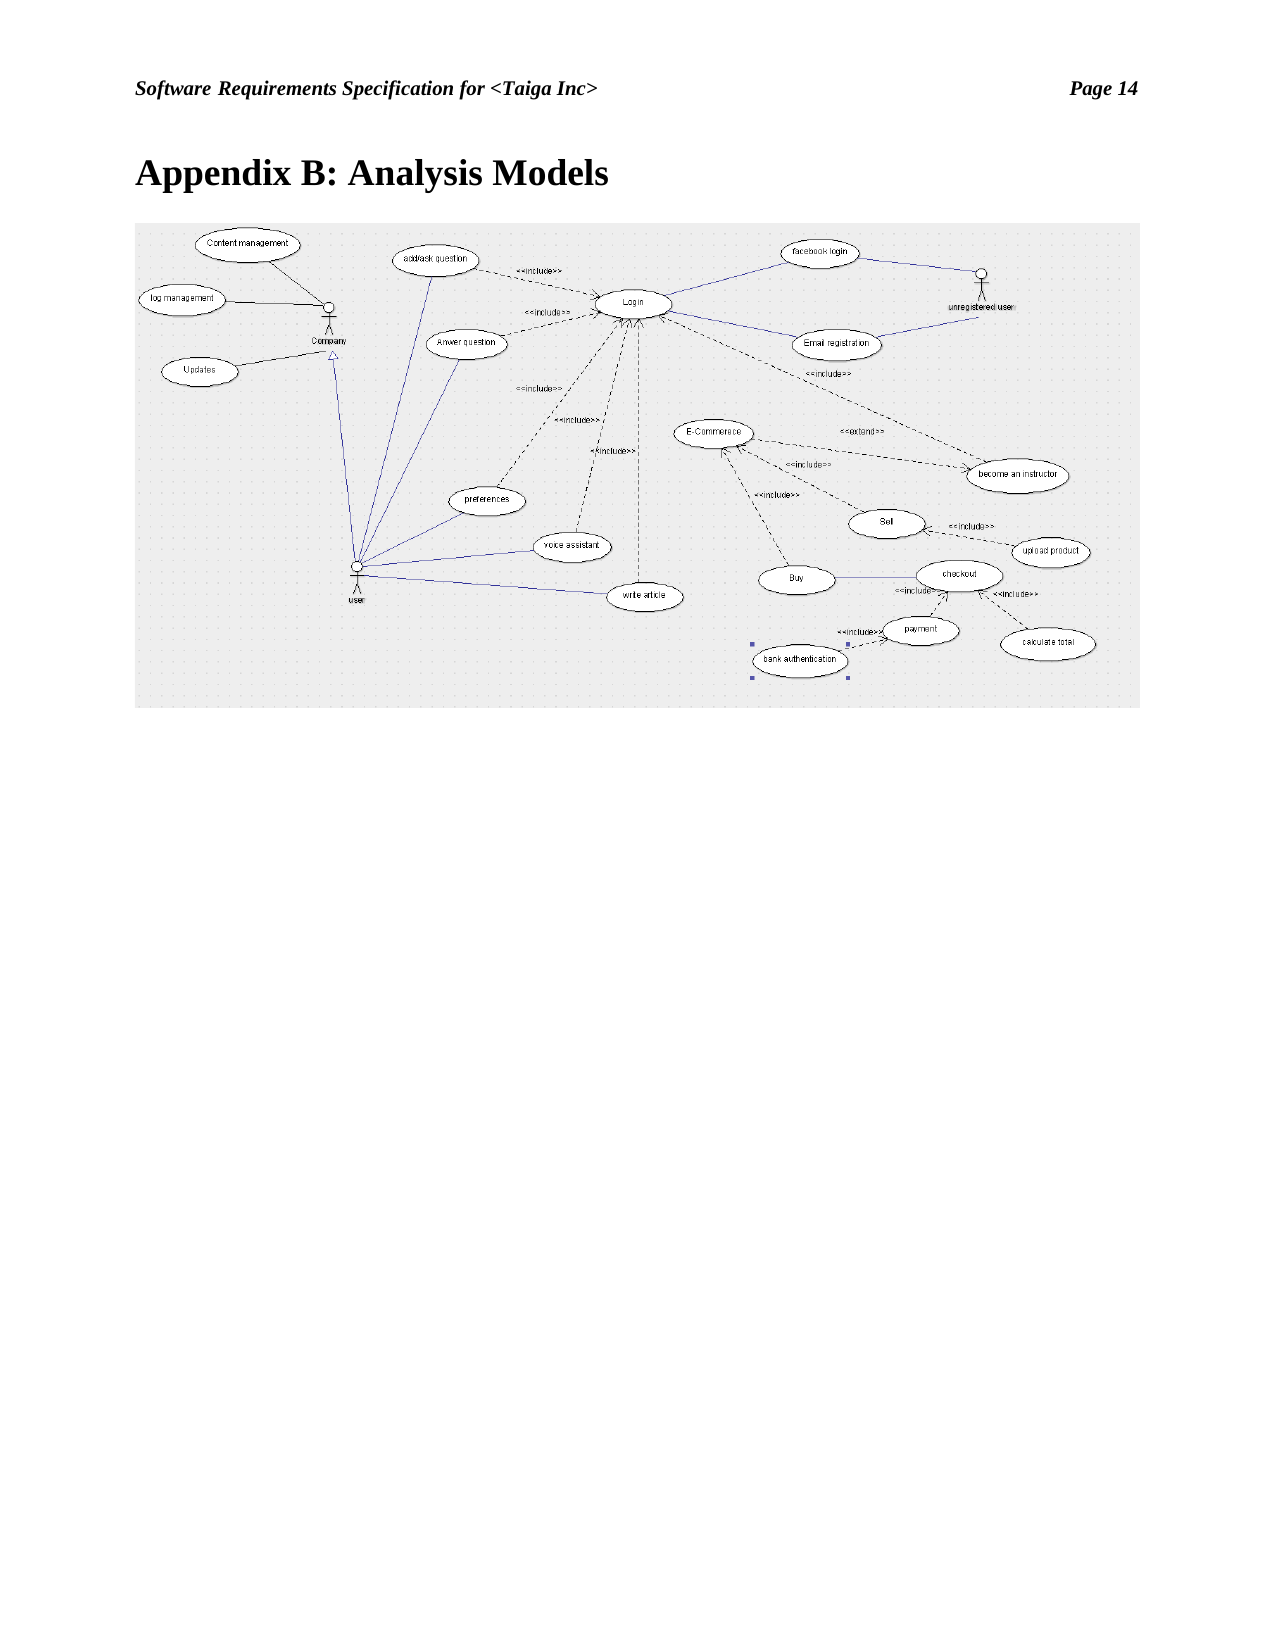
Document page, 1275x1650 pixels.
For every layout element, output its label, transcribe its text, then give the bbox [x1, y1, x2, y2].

text Appendix B: Analysis Models [135, 150, 1140, 193]
picture [134, 223, 1140, 708]
